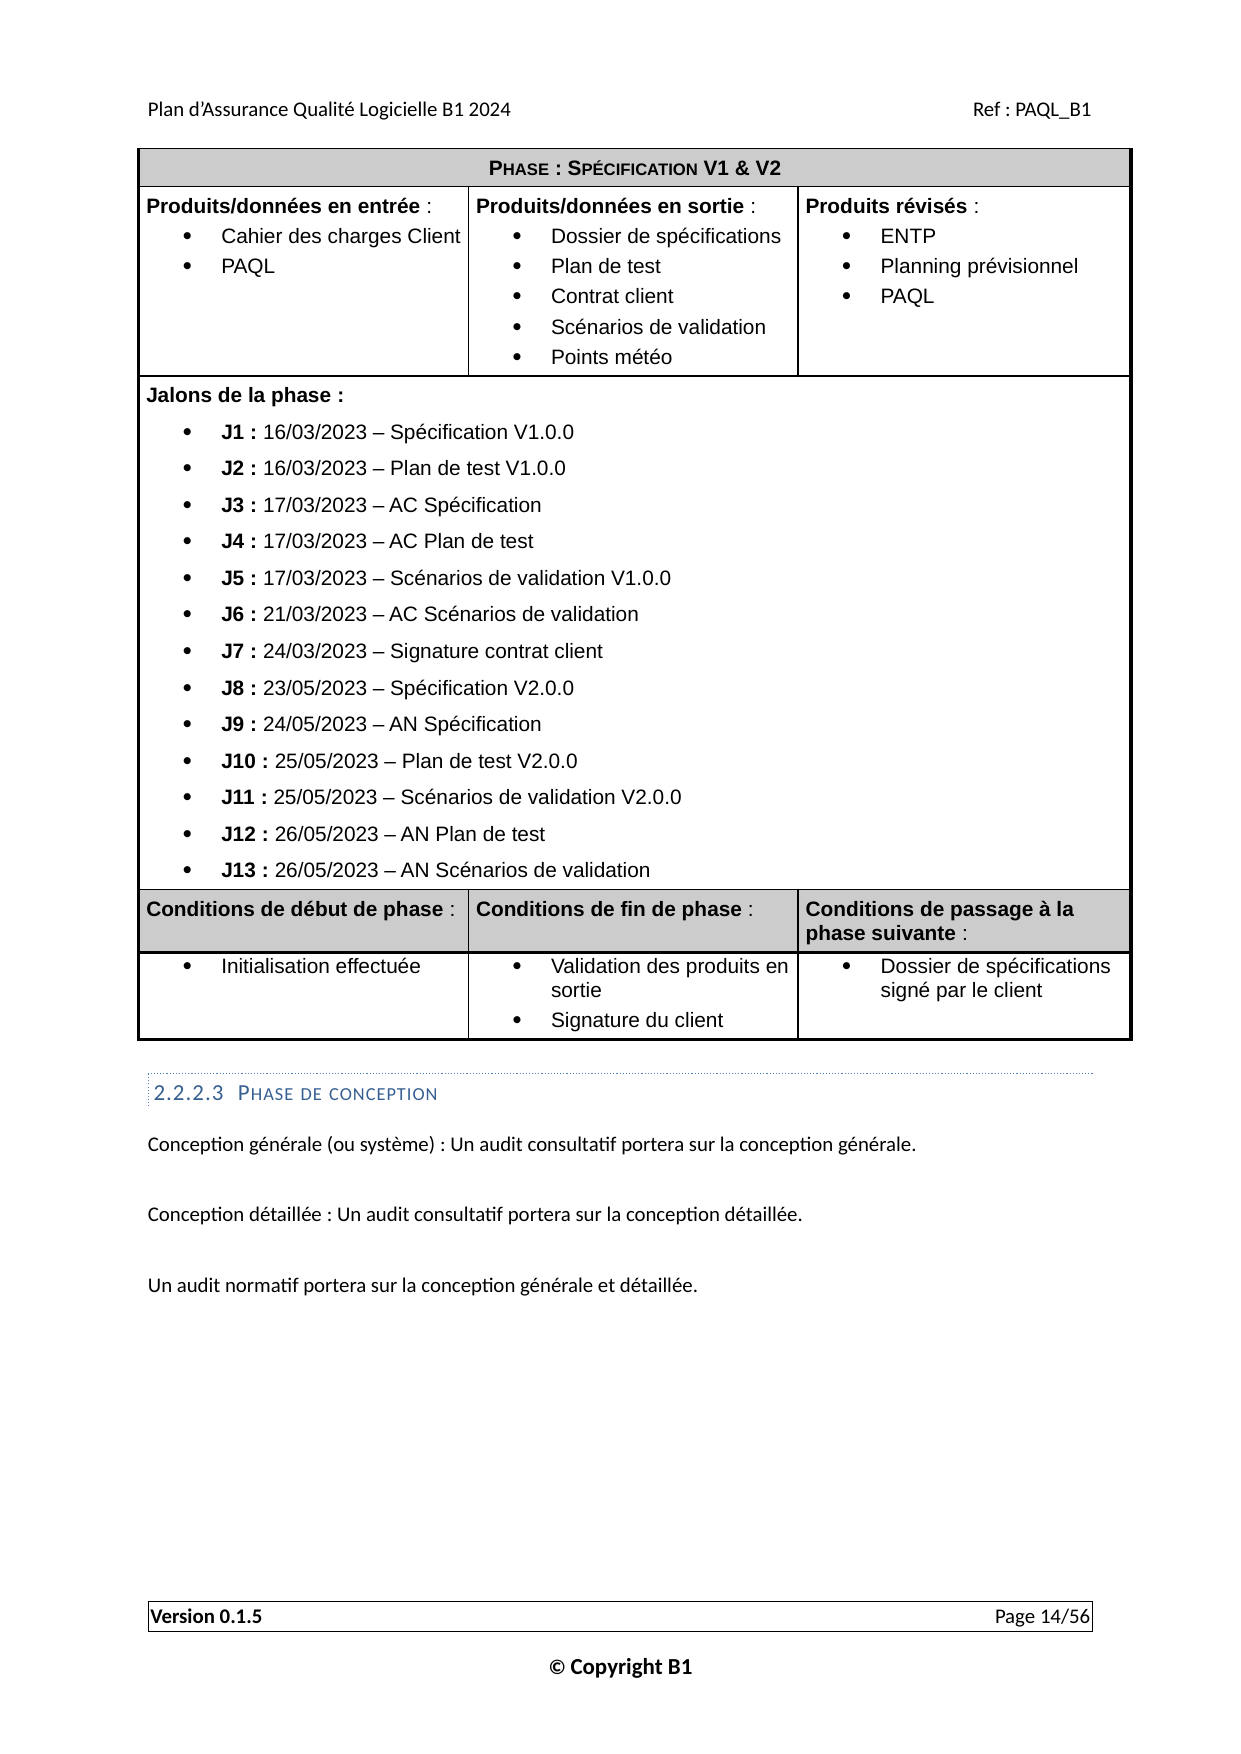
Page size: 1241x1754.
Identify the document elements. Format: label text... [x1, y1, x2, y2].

table_cell Produits/données en sortie : Dossier de spécifications Plan de test Contrat client Scénarios de validation Points météo [469, 187, 797, 375]
table_cell Produits révisés : ENTP Planning prévisionnel PAQL [799, 187, 1129, 375]
table_cell Conditions de fin de phase : [469, 890, 797, 951]
text Un audit normatif portera sur la conception générale et détaillée. [148, 1272, 1093, 1297]
table_cell Initialisation effectuée [140, 954, 468, 1038]
table_cell Conditions de début de phase : [140, 890, 468, 951]
table_cell Validation des produits en sortie Signature du client [469, 954, 797, 1038]
text Conception générale (ou système) : Un audit consultatif portera sur la conception générale. [148, 1131, 1093, 1157]
text Conception détaillée : Un audit consultatif portera sur la conception détaillée. [148, 1202, 1093, 1227]
table_cell Conditions de passage à la phase suivante : [799, 890, 1129, 951]
list Phase de conception [148, 1073, 1093, 1106]
table_cell Dossier de spécifications signé par le client [799, 954, 1129, 1038]
table_header Phase : Spécification V1 & V2 [140, 149, 1129, 186]
table_cell Jalons de la phase : J1 : 16/03/2023 – Spécification V1.0.0 J2 : 16/03/2023 – Plan de test V1.0.0 J3 : 17/03/2023 – AC Spécification J4 : 17/03/2023 – AC Plan de test J5 : 17/03/2023 – Scénarios de validation V1.0.0 J6 : 21/03/2023 – AC Scénarios de validation J7 : 24/03/2023 – Signature contrat client J8 : 23/05/2023 – Spécification V2.0.0 J9 : 24/05/2023 – AN Spécification J10 : 25/05/2023 – Plan de test V2.0.0 J11 : 25/05/2023 – Scénarios de validation V2.0.0 J12 : 26/05/2023 – AN Plan de test J13 : 26/05/2023 – AN Scénarios de validation [140, 377, 1129, 888]
table_cell Produits/données en entrée : Cahier des charges Client PAQL [140, 187, 468, 375]
